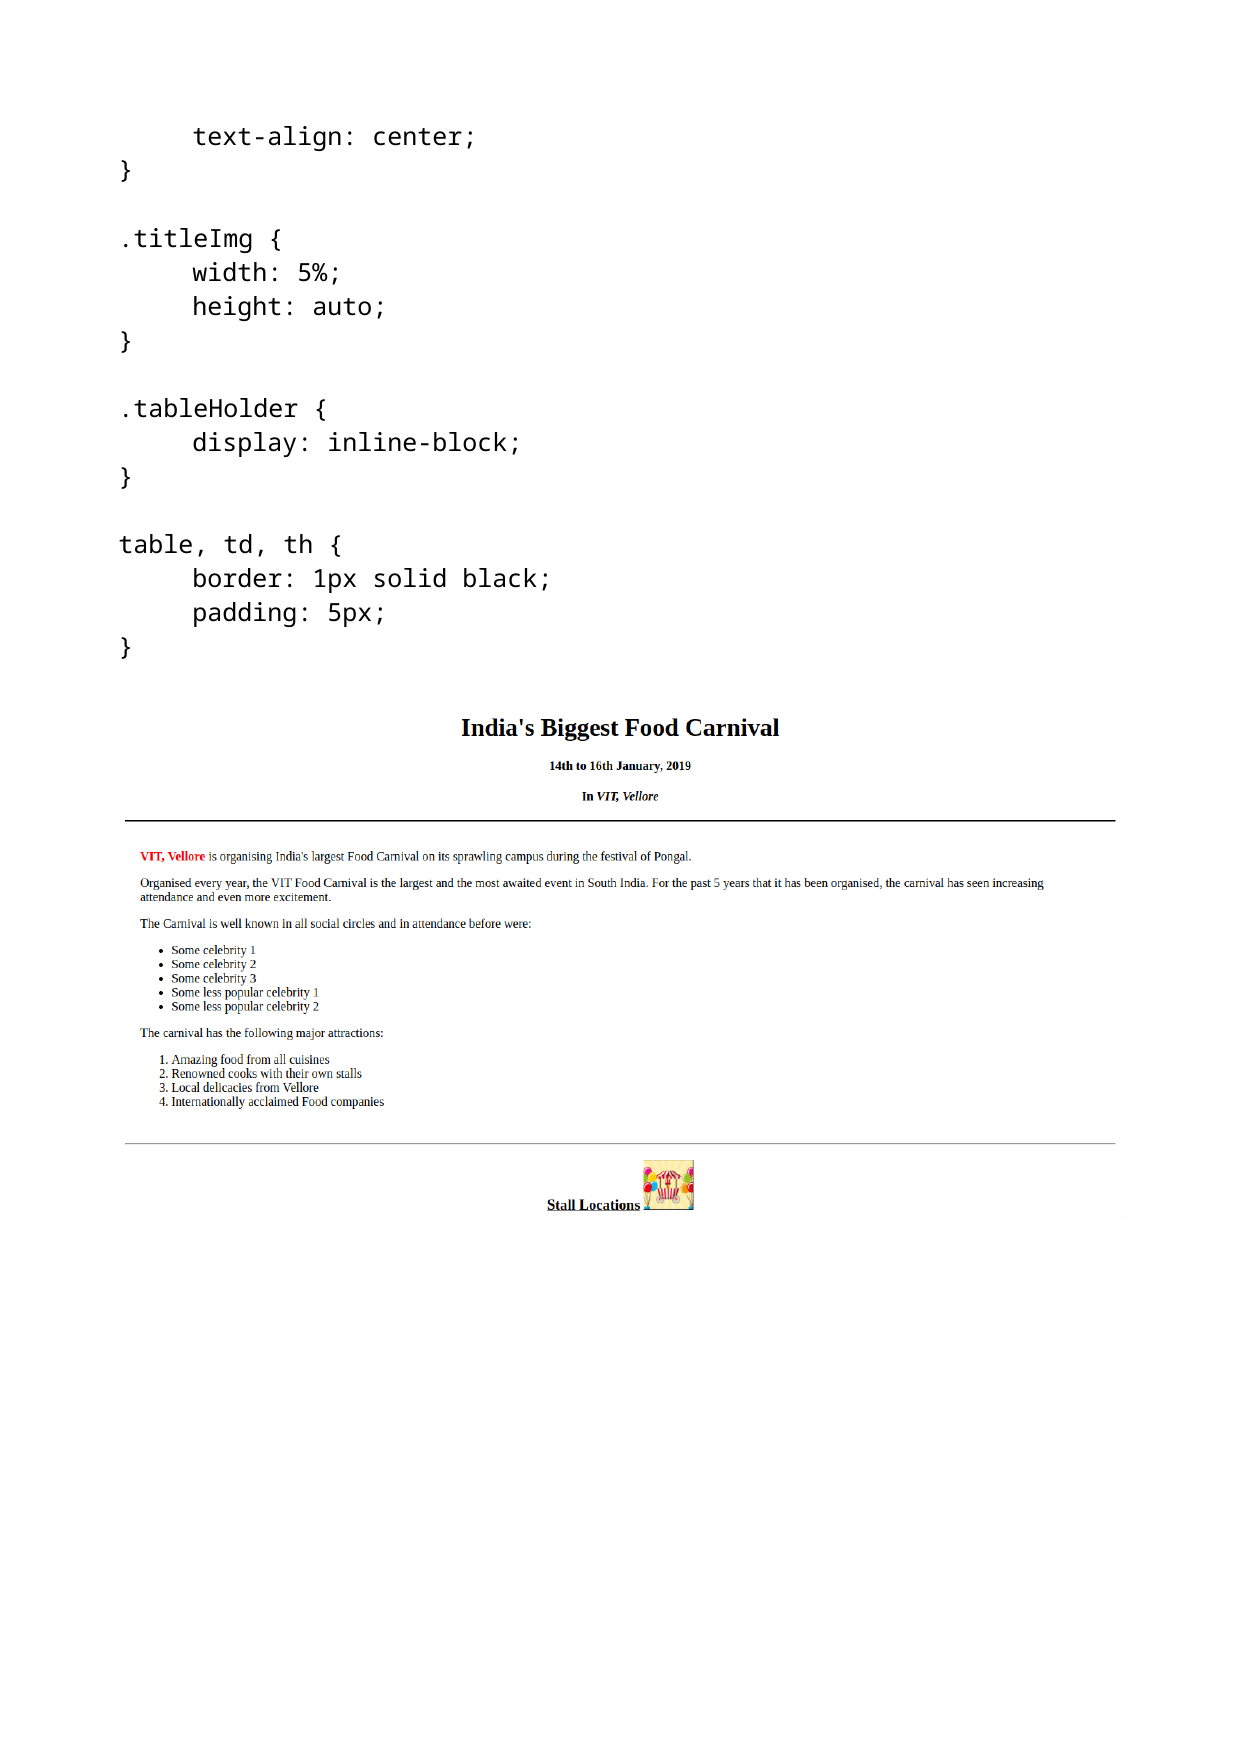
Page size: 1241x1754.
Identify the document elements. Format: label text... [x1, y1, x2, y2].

text } [118, 459, 1122, 493]
text display: inline-block; [118, 425, 1122, 459]
text } [118, 629, 1122, 663]
text } [118, 322, 1122, 357]
text .tableHolder { [118, 391, 1122, 425]
text } [118, 152, 1122, 186]
text height: auto; [118, 288, 1122, 322]
picture [118, 697, 1123, 1221]
text .titleImg { [118, 220, 1122, 254]
text table, td, th { [118, 527, 1122, 561]
text padding: 5px; [118, 595, 1122, 629]
text text-align: center; [118, 118, 1122, 152]
text width: 5%; [118, 254, 1122, 288]
text border: 1px solid black; [118, 561, 1122, 595]
